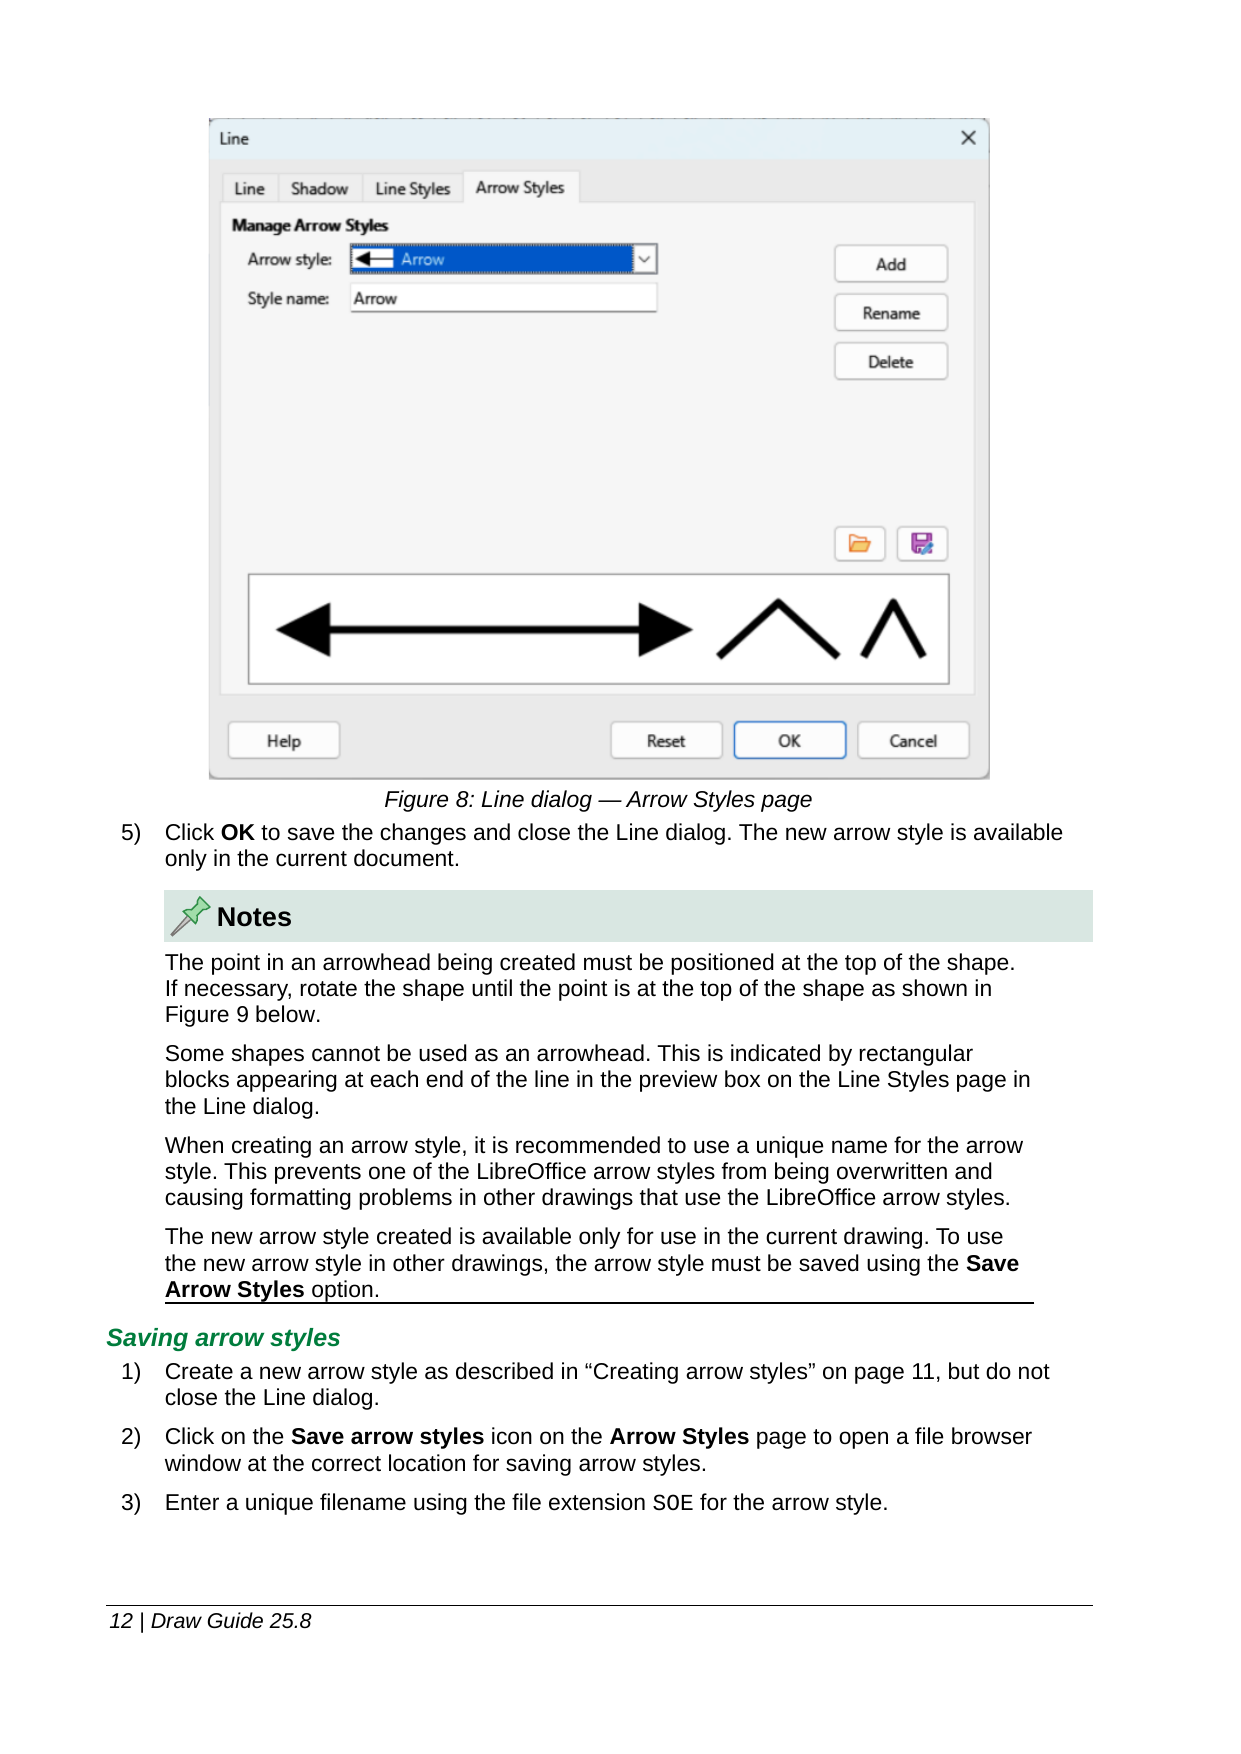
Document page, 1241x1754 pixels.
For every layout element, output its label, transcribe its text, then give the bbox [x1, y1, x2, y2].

list Click OK to save the changes and close the Line dialog. The new arrow style is available only in the current document. [121, 819, 1093, 871]
picture [208, 118, 990, 780]
subtitle Saving arrow styles [106, 1323, 1093, 1352]
text Figure 8: Line dialog — Arrow Styles page [209, 786, 990, 812]
list Create a new arrow style as described in “Creating arrow styles” on page 11, but do not close the Line dialog. [121, 1358, 1093, 1411]
text Some shapes cannot be used as an arrowhead. This is indicated by rectangular blocks appearing at each end of the line in the preview box on the Line Styles page in the Line dialog. [164, 1040, 1034, 1119]
subtitle Notes [164, 890, 1093, 942]
list Click on the Save arrow styles icon on the Arrow Styles page to open a file browser window at the correct location for saving arrow styles. [121, 1423, 1093, 1476]
text When creating an arrow style, it is recommended to use a unique name for the arrow style. This prevents one of the LibreOffice arrow styles from being overwritten and causing formatting problems in other drawings that use the LibreOffice arrow styles. [164, 1132, 1034, 1211]
text The new arrow style created is available only for use in the current drawing. To use the new arrow style in other drawings, the arrow style must be saved using the Save Arrow Styles option. [164, 1223, 1034, 1304]
list Enter a unique filename using the file extension SOE for the arrow style. [121, 1488, 1093, 1517]
text The point in an arrowhead being created must be positioned at the top of the shape. If necessary, rotate the shape until the point is at the top of the shape as shown in Figure 9 below. [164, 948, 1034, 1027]
